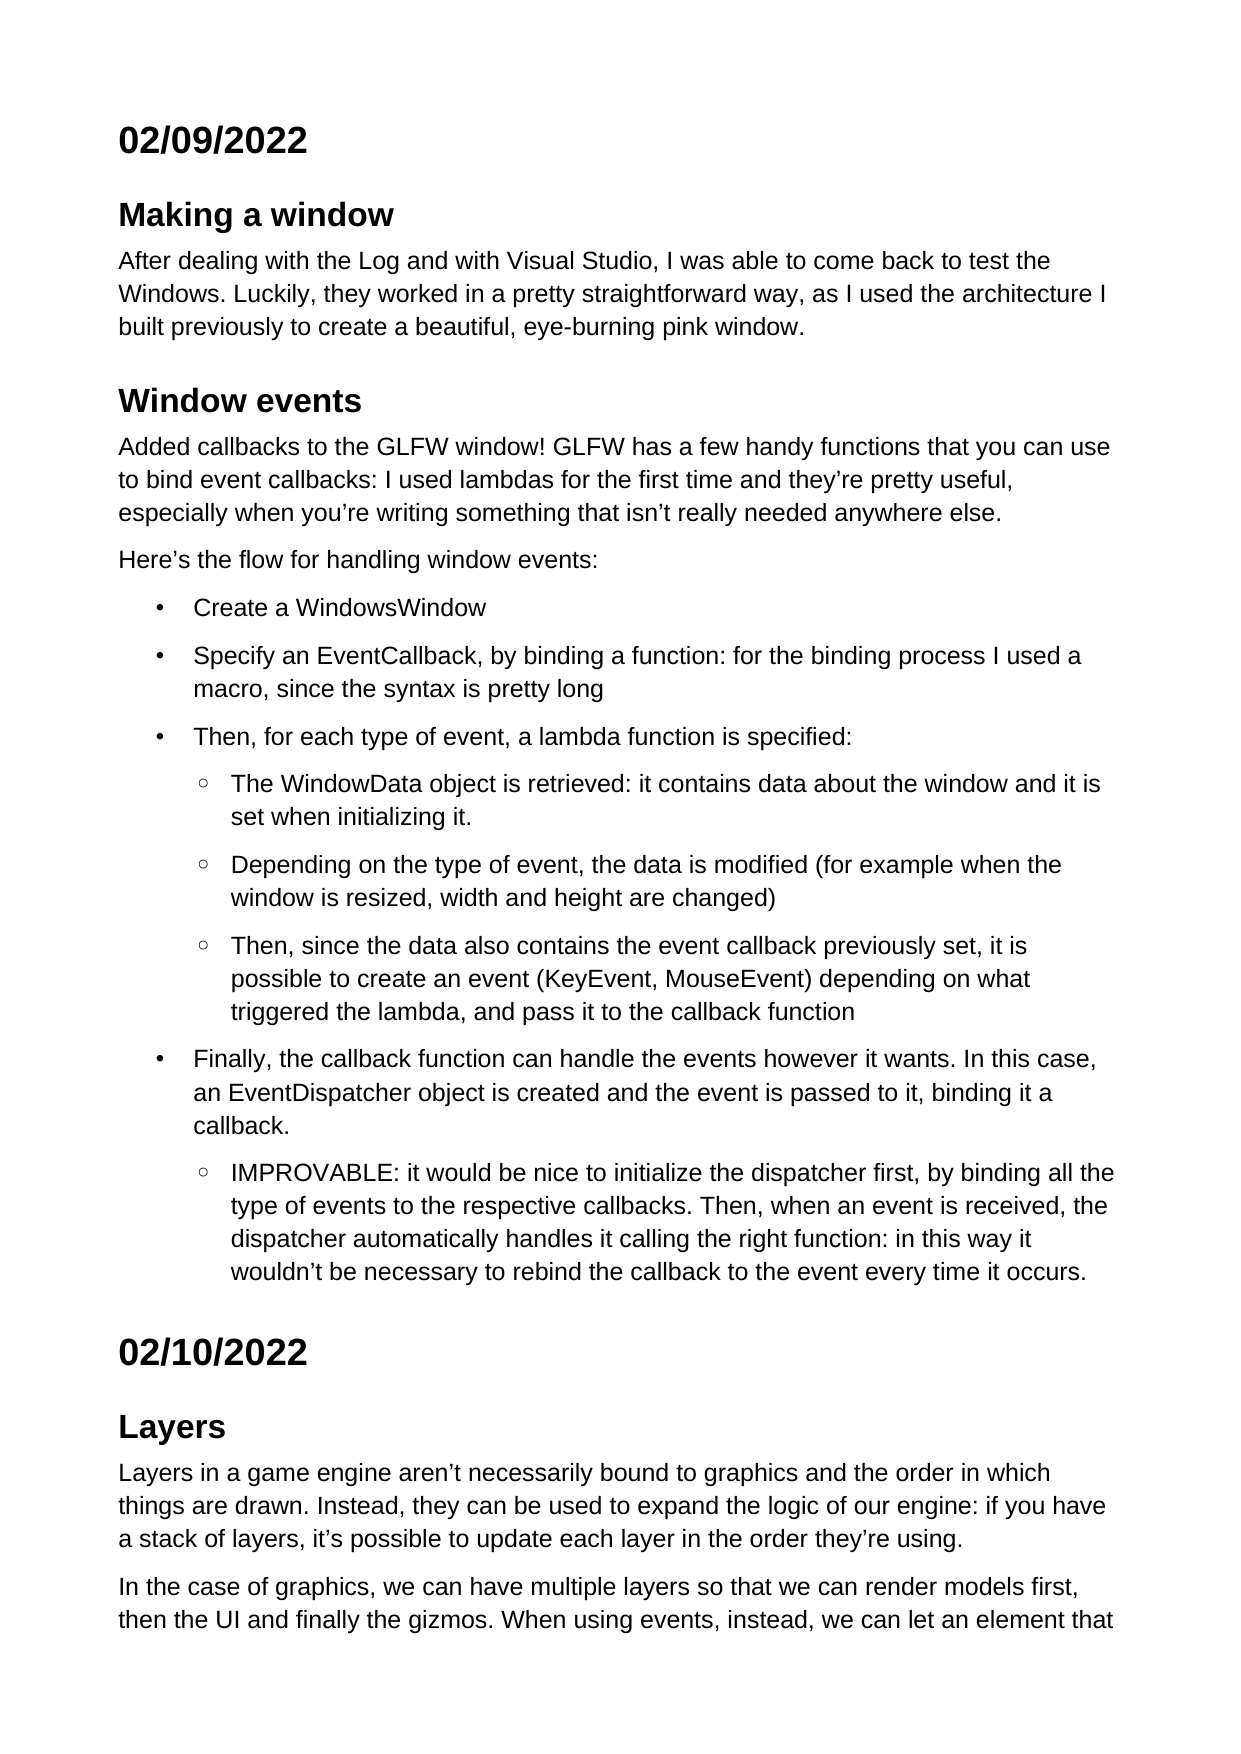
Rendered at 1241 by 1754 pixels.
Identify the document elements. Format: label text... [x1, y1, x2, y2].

subtitle Layers [118, 1407, 1122, 1446]
text Added callbacks to the GLFW window! GLFW has a few handy functions that you can use to bind event callbacks: I used lambdas for the first time and they’re pretty useful, especially when you’re writing something that isn’t really needed anywhere else. [118, 432, 1122, 527]
text After dealing with the Log and with Visual Studio, I was able to come back to test the Windows. Luckily, they worked in a pretty straightforward way, as I used the architecture I built previously to create a beautiful, eye-burning pink window. [118, 246, 1122, 341]
list The WindowData object is retrieved: it contains data about the window and it is set when initializing it. [193, 769, 1122, 831]
list Depending on the type of event, the data is modified (for example when the window is resized, width and height are changed) [193, 850, 1122, 912]
text In the case of graphics, we can have multiple layers so that we can render models first, then the UI and finally the gizmos. When using events, instead, we can let an element that [118, 1572, 1122, 1633]
text Here’s the flow for handling window events: [118, 546, 1122, 574]
list Then, for each type of event, a lambda function is specified: [156, 722, 1122, 750]
text Layers in a game engine aren’t necessarily bound to graphics and the order in which things are drawn. Instead, they can be used to expand the logic of our engine: if you have a stack of layers, it’s possible to update each layer in the order they’re using. [118, 1458, 1122, 1553]
subtitle 02/09/2022 [118, 118, 1122, 162]
list Specify an EventCallback, by binding a function: for the binding process I used a macro, since the syntax is pretty long [156, 641, 1122, 703]
subtitle Window events [118, 381, 1122, 419]
list Finally, the callback function can handle the events however it wants. In this case, an EventDispatcher object is created and the event is passed to it, binding it a callback. [156, 1044, 1122, 1139]
subtitle Making a window [118, 195, 1122, 234]
list IMPROVABLE: it would be nice to initialize the dispatcher first, by binding all the type of events to the respective callbacks. Then, when an event is received, the dispatcher automatically handles it calling the right function: in this way it wouldn’t be necessary to rebind the callback to the event every time it occurs. [193, 1158, 1122, 1286]
list Create a WindowsWindow [156, 593, 1122, 622]
subtitle 02/10/2022 [118, 1330, 1122, 1374]
list Then, since the data also contains the event callback previously set, it is possible to create an event (KeyEvent, MouseEvent) depending on what triggered the lambda, and pass it to the callback function [193, 931, 1122, 1026]
